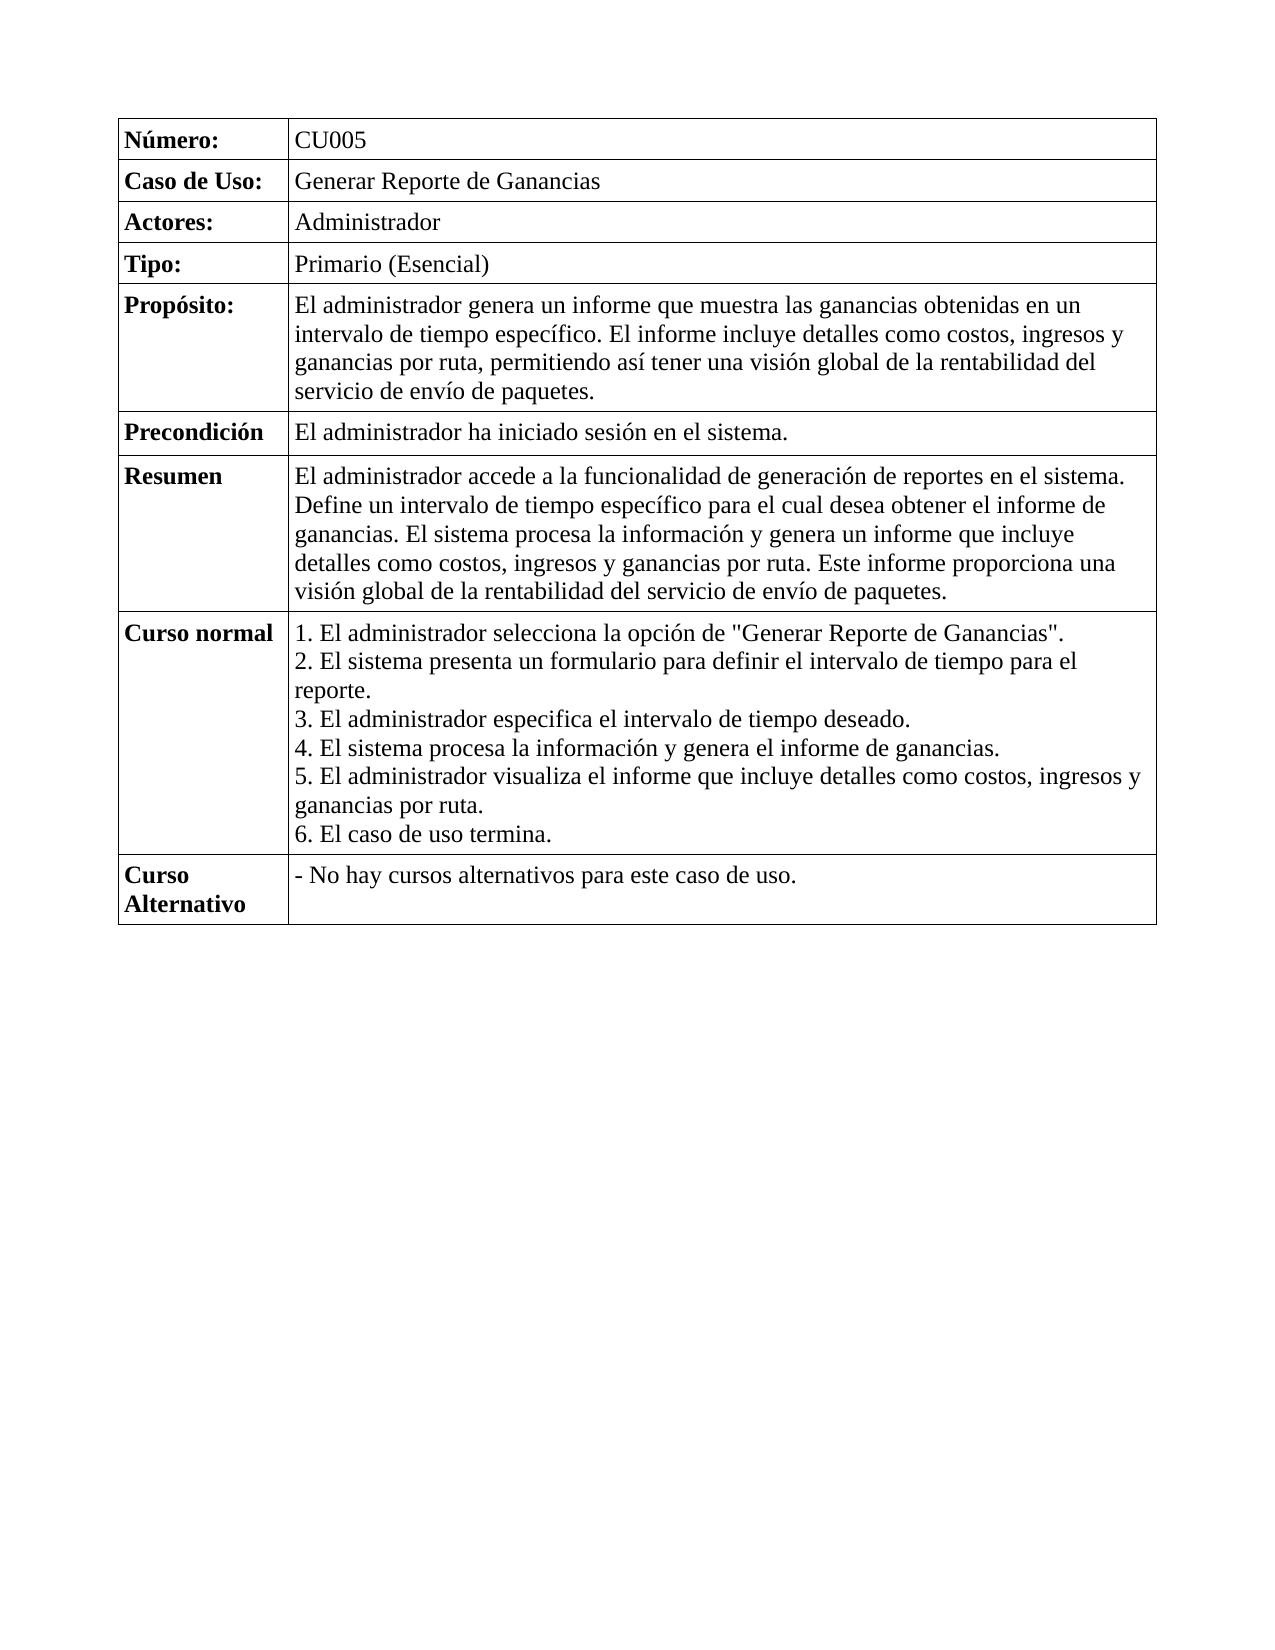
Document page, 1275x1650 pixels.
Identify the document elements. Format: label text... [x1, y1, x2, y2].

table_cell Primario (Esencial) [289, 243, 1156, 283]
table_cell Caso de Uso: [119, 160, 288, 201]
table_cell Precondición [119, 412, 288, 455]
table_cell 1. El administrador selecciona la opción de "Generar Reporte de Ganancias". 2. El sistema presenta un formulario para definir el intervalo de tiempo para el reporte. 3. El administrador especifica el intervalo de tiempo deseado. 4. El sistema procesa la información y genera el informe de ganancias. 5. El administrador visualiza el informe que incluye detalles como costos, ingresos y ganancias por ruta. 6. El caso de uso termina. [289, 612, 1156, 853]
table_cell El administrador genera un informe que muestra las ganancias obtenidas en un intervalo de tiempo específico. El informe incluye detalles como costos, ingresos y ganancias por ruta, permitiendo así tener una visión global de la rentabilidad del servicio de envío de paquetes. [289, 284, 1156, 411]
table_cell Actores: [119, 202, 288, 242]
table_header CU005 [289, 119, 1156, 159]
table_cell El administrador ha iniciado sesión en el sistema. [289, 412, 1156, 455]
table_cell - No hay cursos alternativos para este caso de uso. [289, 855, 1156, 923]
table_cell Resumen [119, 456, 288, 611]
table_header Número: [119, 119, 288, 159]
table_cell Curso Alternativo [119, 855, 288, 923]
table_cell Administrador [289, 202, 1156, 242]
table_cell Propósito: [119, 284, 288, 411]
table_cell Curso normal [119, 612, 288, 853]
table_cell Tipo: [119, 243, 288, 283]
table_cell El administrador accede a la funcionalidad de generación de reportes en el sistema. Define un intervalo de tiempo específico para el cual desea obtener el informe de ganancias. El sistema procesa la información y genera un informe que incluye detalles como costos, ingresos y ganancias por ruta. Este informe proporciona una visión global de la rentabilidad del servicio de envío de paquetes. [289, 456, 1156, 611]
table_cell Generar Reporte de Ganancias [289, 160, 1156, 201]
